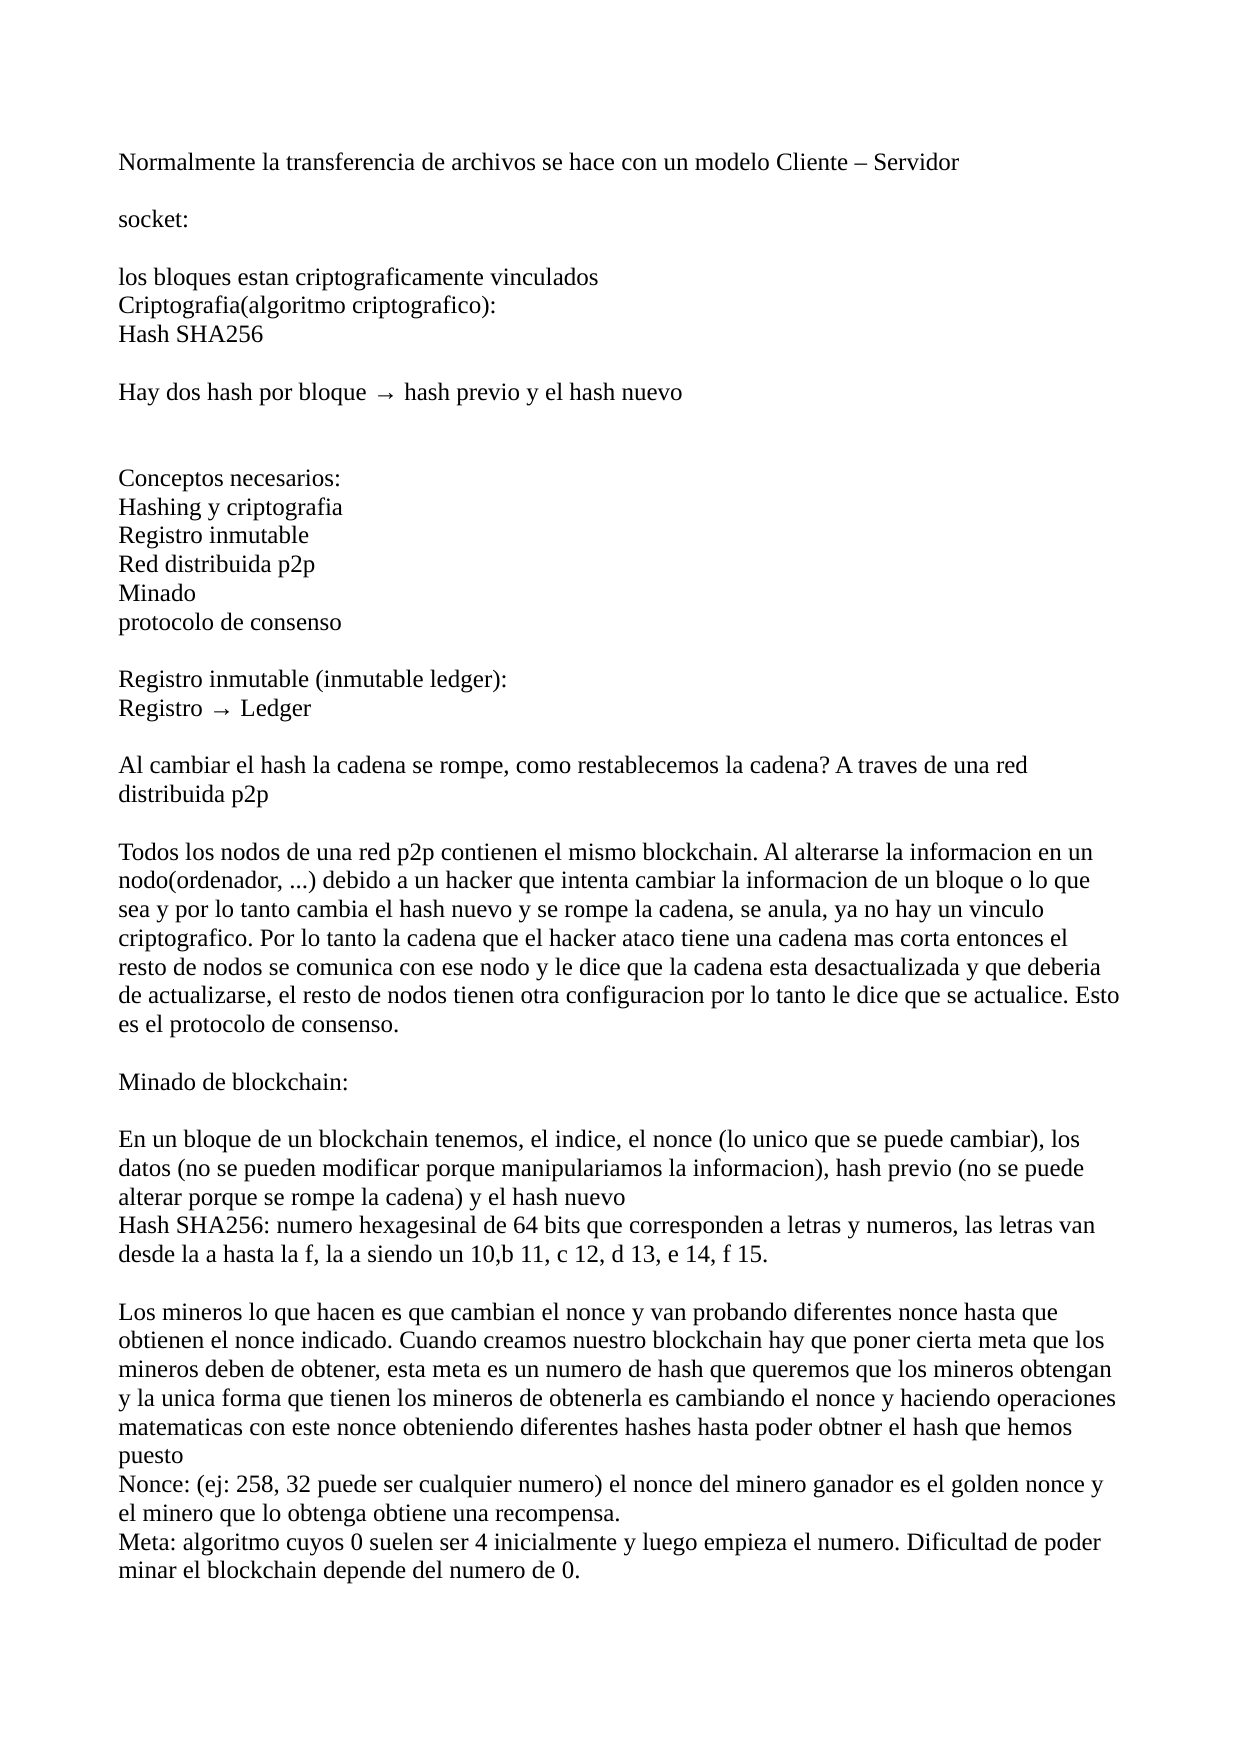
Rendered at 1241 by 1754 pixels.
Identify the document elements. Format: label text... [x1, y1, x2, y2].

text los bloques estan criptograficamente vinculados [118, 262, 1122, 291]
text Registro inmutable [118, 521, 1122, 549]
text En un bloque de un blockchain tenemos, el indice, el nonce (lo unico que se puede cambiar), los datos (no se pueden modificar porque manipulariamos la informacion), hash previo (no se puede alterar porque se rompe la cadena) y el hash nuevo [118, 1124, 1122, 1211]
text Minado de blockchain: [118, 1067, 1122, 1096]
text Red distribuida p2p [118, 549, 1122, 578]
text Hash SHA256 [118, 319, 1122, 348]
text Nonce: (ej: 258, 32 puede ser cualquier numero) el nonce del minero ganador es el golden nonce y el minero que lo obtenga obtiene una recompensa. [118, 1469, 1122, 1527]
text Minado [118, 578, 1122, 607]
text Al cambiar el hash la cadena se rompe, como restablecemos la cadena? A traves de una red distribuida p2p [118, 751, 1122, 808]
text Todos los nodos de una red p2p contienen el mismo blockchain. Al alterarse la informacion en un nodo(ordenador, ...) debido a un hacker que intenta cambiar la informacion de un bloque o lo que sea y por lo tanto cambia el hash nuevo y se rompe la cadena, se anula, ya no hay un vinculo criptografico. Por lo tanto la cadena que el hacker ataco tiene una cadena mas corta entonces el resto de nodos se comunica con ese nodo y le dice que la cadena esta desactualizada y que deberia de actualizarse, el resto de nodos tienen otra configuracion por lo tanto le dice que se actualice. Esto es el protocolo de consenso. [118, 837, 1122, 1038]
text Criptografia(algoritmo criptografico): [118, 291, 1122, 319]
text Los mineros lo que hacen es que cambian el nonce y van probando diferentes nonce hasta que obtienen el nonce indicado. Cuando creamos nuestro blockchain hay que poner cierta meta que los mineros deben de obtener, esta meta es un numero de hash que queremos que los mineros obtengan y la unica forma que tienen los mineros de obtenerla es cambiando el nonce y haciendo operaciones matematicas con este nonce obteniendo diferentes hashes hasta poder obtner el hash que hemos puesto [118, 1297, 1122, 1469]
text protocolo de consenso [118, 607, 1122, 636]
text socket: [118, 204, 1122, 233]
text Hash SHA256: numero hexagesinal de 64 bits que corresponden a letras y numeros, las letras van desde la a hasta la f, la a siendo un 10,b 11, c 12, d 13, e 14, f 15. [118, 1211, 1122, 1268]
text Registro inmutable (inmutable ledger): [118, 664, 1122, 693]
text Normalmente la transferencia de archivos se hace con un modelo Cliente – Servidor [118, 147, 1122, 176]
text Meta: algoritmo cuyos 0 suelen ser 4 inicialmente y luego empieza el numero. Dificultad de poder minar el blockchain depende del numero de 0. [118, 1527, 1122, 1584]
text Conceptos necesarios: [118, 463, 1122, 492]
text Hay dos hash por bloque → hash previo y el hash nuevo [118, 377, 1122, 406]
text Registro → Ledger [118, 693, 1122, 722]
text Hashing y criptografia [118, 492, 1122, 521]
